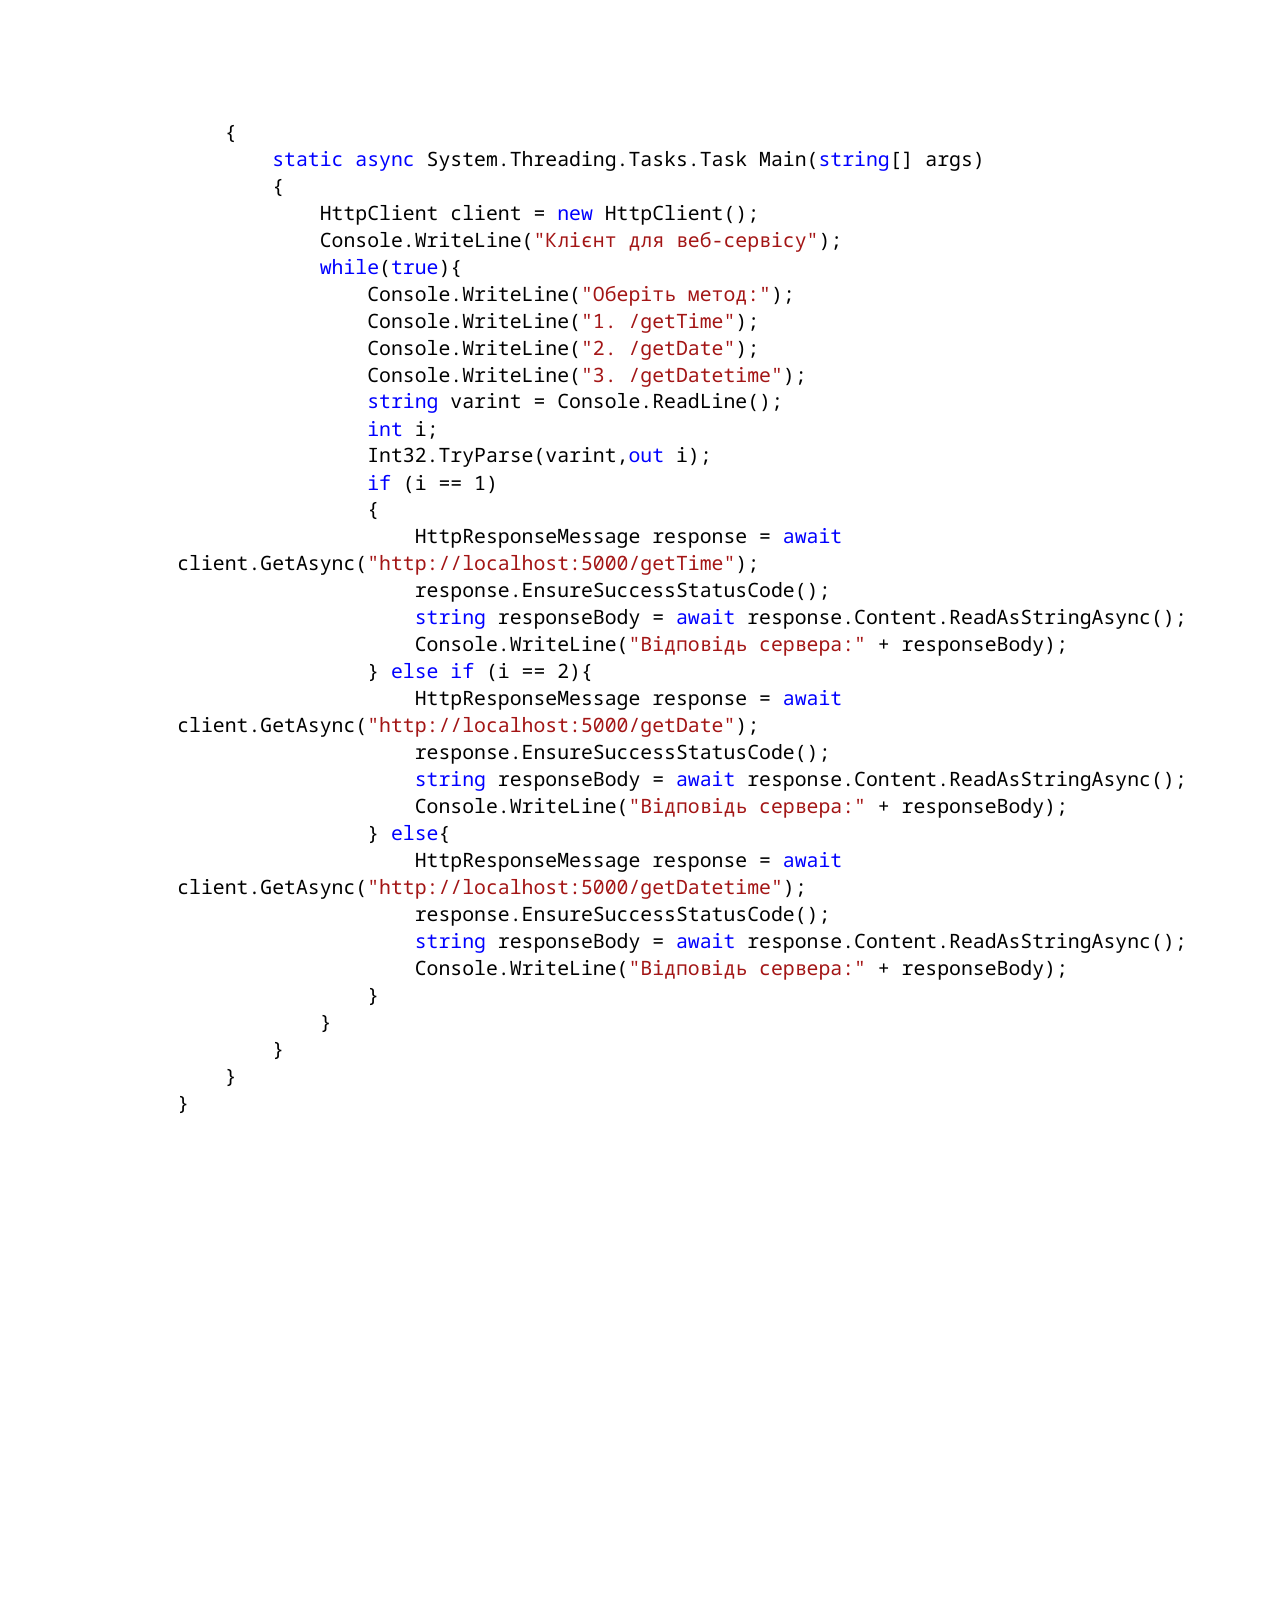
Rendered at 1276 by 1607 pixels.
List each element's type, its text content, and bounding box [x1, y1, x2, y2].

text string responseBody = await response.Content.ReadAsStringAsync(); [177, 604, 1187, 631]
text string responseBody = await response.Content.ReadAsStringAsync(); [177, 927, 1187, 954]
text response.EnsureSuccessStatusCode(); [177, 738, 1187, 766]
text Console.WriteLine("3. /getDatetime"); [177, 361, 1187, 388]
text Console.WriteLine("2. /getDate"); [177, 334, 1187, 361]
text string varint = Console.ReadLine(); [177, 388, 1187, 415]
text static async System.Threading.Tasks.Task Main(string[] args) [177, 145, 1187, 172]
text { [177, 496, 1187, 523]
text response.EnsureSuccessStatusCode(); [177, 900, 1187, 927]
text response.EnsureSuccessStatusCode(); [177, 577, 1187, 604]
text } else{ [177, 819, 1187, 846]
text Console.WriteLine("1. /getTime"); [177, 307, 1187, 334]
text HttpResponseMessage response = await client.GetAsync("http://localhost:5000/getDate"); [177, 684, 1187, 738]
text } else if (i == 2){ [177, 658, 1187, 684]
text Console.WriteLine("Відповідь сервера:" + responseBody); [177, 954, 1187, 981]
text int i; [177, 415, 1187, 442]
text Int32.TryParse(varint,out i); [177, 442, 1187, 469]
text Console.WriteLine("Клієнт для веб-сервісу"); [177, 226, 1187, 253]
text while(true){ [177, 253, 1187, 280]
text Console.WriteLine("Оберіть метод:"); [177, 280, 1187, 307]
text { [177, 172, 1187, 199]
text Console.WriteLine("Відповідь сервера:" + responseBody); [177, 792, 1187, 819]
text if (i == 1) [177, 469, 1187, 496]
text HttpClient client = new HttpClient(); [177, 199, 1187, 226]
text } [177, 1062, 1187, 1089]
text HttpResponseMessage response = await client.GetAsync("http://localhost:5000/getDatetime"); [177, 846, 1187, 900]
text { [177, 118, 1187, 145]
text } [177, 1089, 1187, 1116]
text string responseBody = await response.Content.ReadAsStringAsync(); [177, 766, 1187, 792]
text HttpResponseMessage response = await client.GetAsync("http://localhost:5000/getTime"); [177, 523, 1187, 577]
text } [177, 1008, 1187, 1035]
text Console.WriteLine("Відповідь сервера:" + responseBody); [177, 631, 1187, 658]
text } [177, 1035, 1187, 1062]
text } [177, 981, 1187, 1008]
